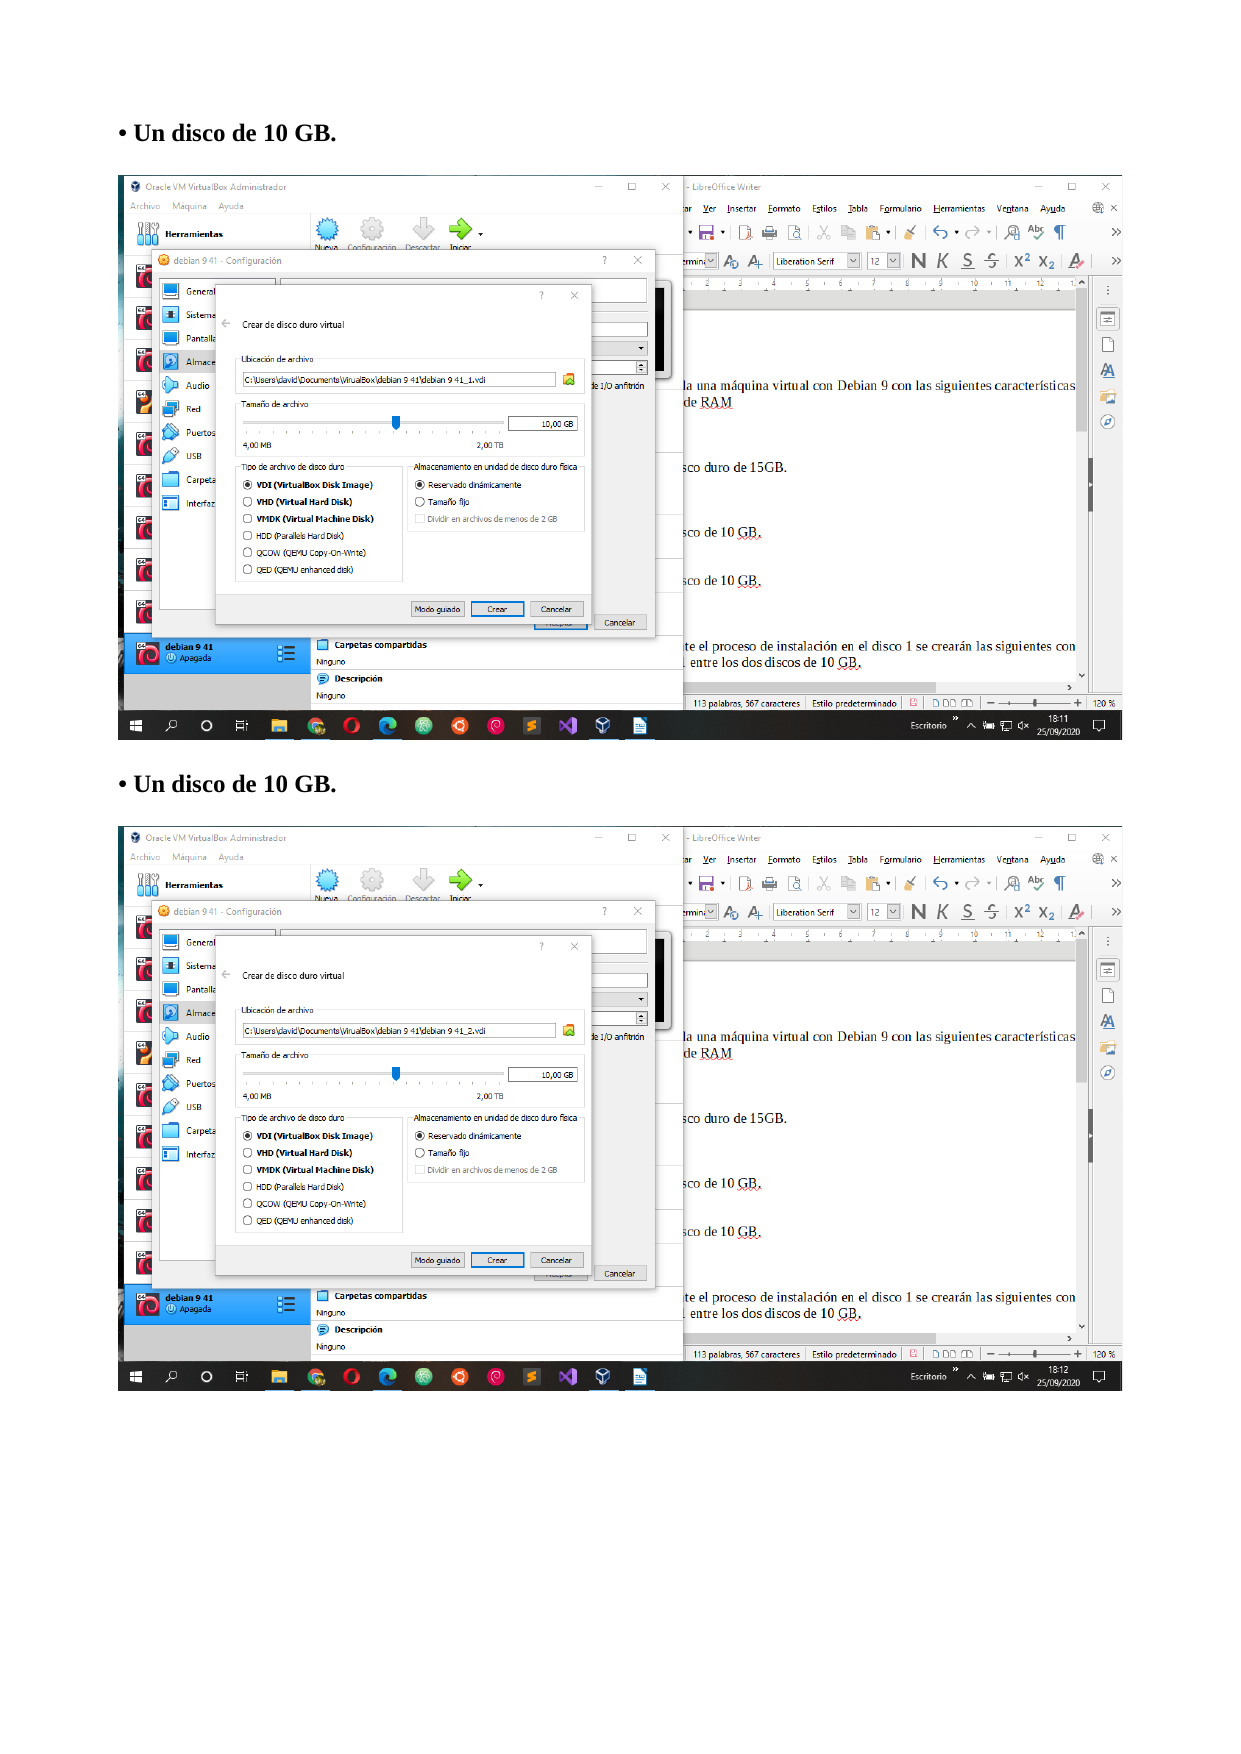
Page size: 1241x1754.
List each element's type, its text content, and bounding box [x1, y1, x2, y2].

picture [118, 826, 1123, 1391]
text • Un disco de 10 GB. [118, 769, 1122, 797]
text • Un disco de 10 GB. [118, 118, 1122, 147]
picture [118, 175, 1123, 740]
